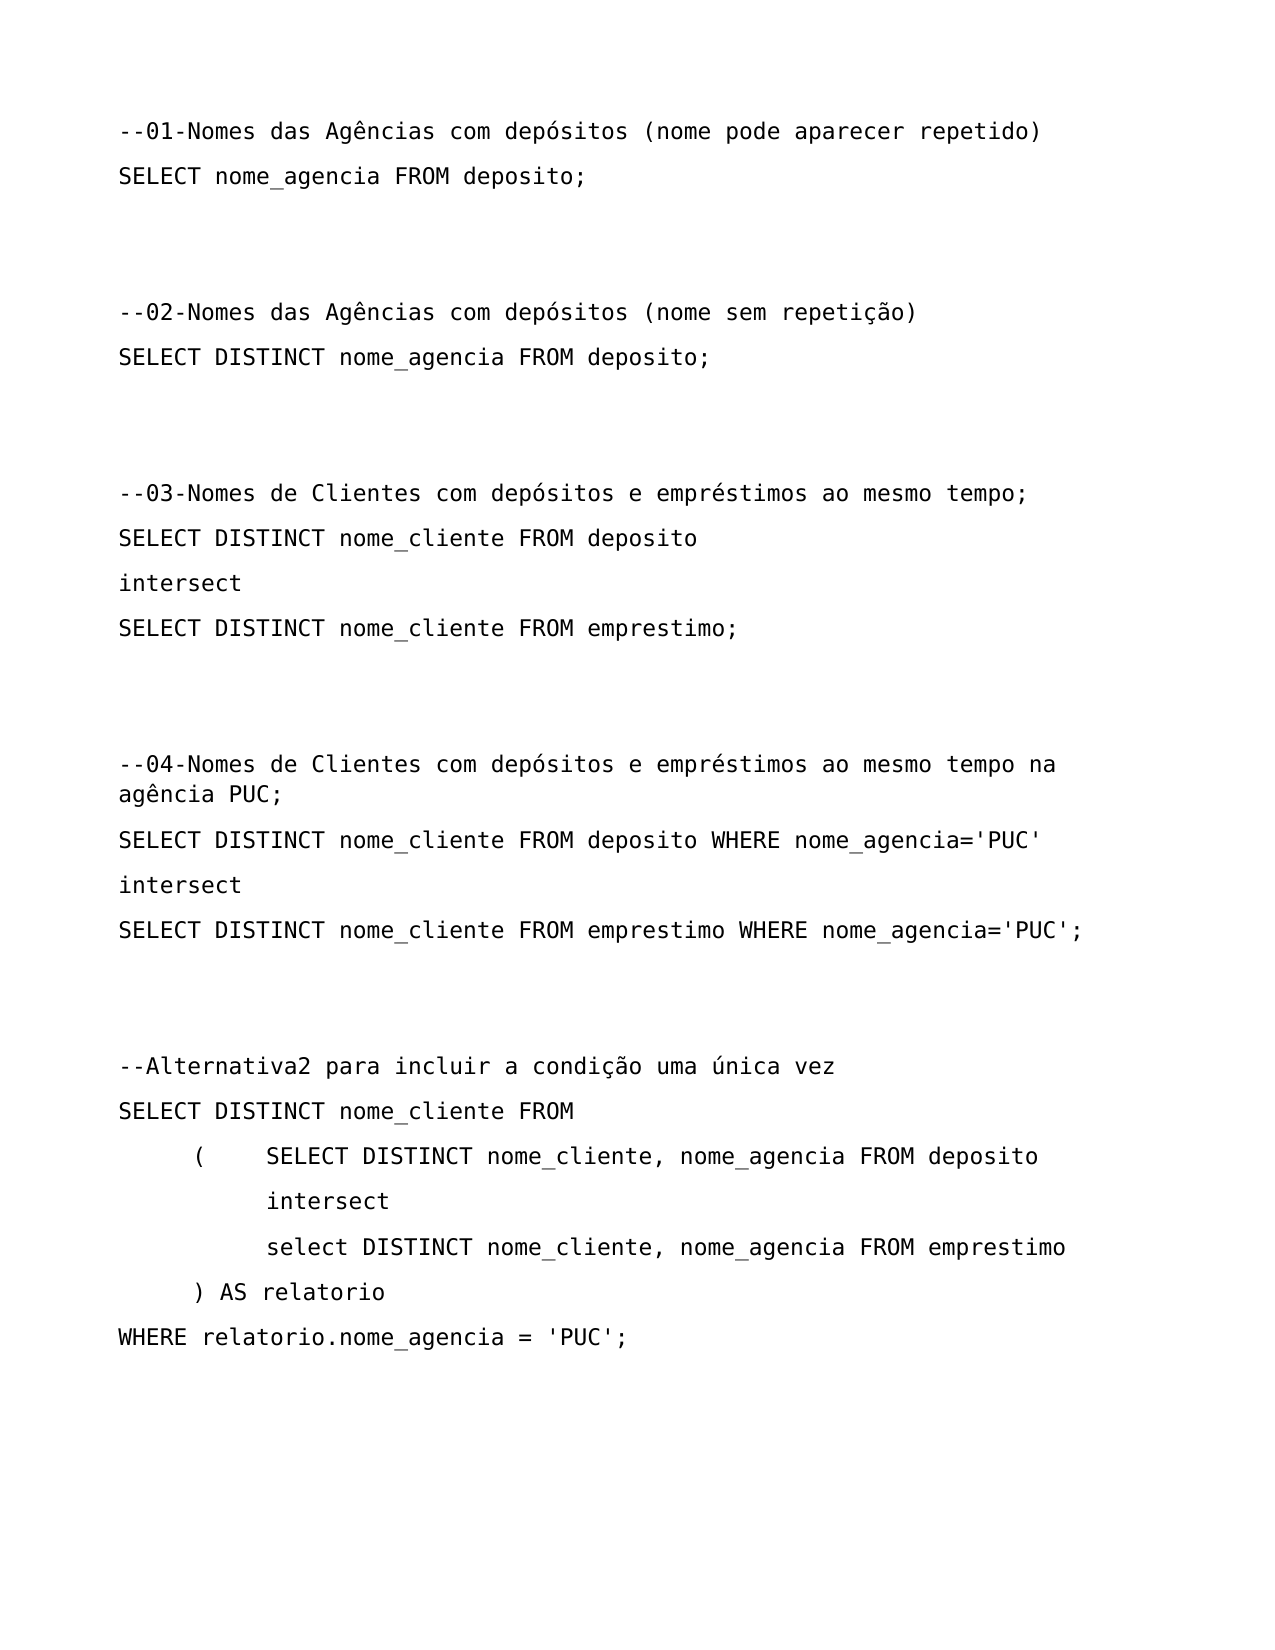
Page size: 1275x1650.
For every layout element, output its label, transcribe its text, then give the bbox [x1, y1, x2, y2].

text SELECT DISTINCT nome_cliente FROM deposito WHERE nome_agencia='PUC' [118, 827, 1157, 853]
text --02-Nomes das Agências com depósitos (nome sem repetição) [118, 299, 1157, 326]
text --Alternativa2 para incluir a condição uma única vez [118, 1053, 1157, 1079]
text --04-Nomes de Clientes com depósitos e empréstimos ao mesmo tempo na agência PUC; [118, 751, 1157, 808]
text select DISTINCT nome_cliente, nome_agencia FROM emprestimo [118, 1234, 1157, 1260]
text WHERE relatorio.nome_agencia = 'PUC'; [118, 1324, 1157, 1351]
text SELECT DISTINCT nome_cliente FROM emprestimo WHERE nome_agencia='PUC'; [118, 917, 1157, 944]
text SELECT DISTINCT nome_agencia FROM deposito; [118, 344, 1157, 371]
text SELECT DISTINCT nome_cliente FROM deposito [118, 525, 1157, 552]
text intersect [118, 570, 1157, 597]
text intersect [118, 872, 1157, 899]
text SELECT nome_agencia FROM deposito; [118, 163, 1157, 190]
text ( SELECT DISTINCT nome_cliente, nome_agencia FROM deposito [118, 1143, 1157, 1170]
text --03-Nomes de Clientes com depósitos e empréstimos ao mesmo tempo; [118, 480, 1157, 506]
text ) AS relatorio [118, 1279, 1157, 1306]
text intersect [118, 1188, 1157, 1215]
text SELECT DISTINCT nome_cliente FROM emprestimo; [118, 615, 1157, 642]
text --01-Nomes das Agências com depósitos (nome pode aparecer repetido) [118, 118, 1157, 145]
text SELECT DISTINCT nome_cliente FROM [118, 1098, 1157, 1125]
